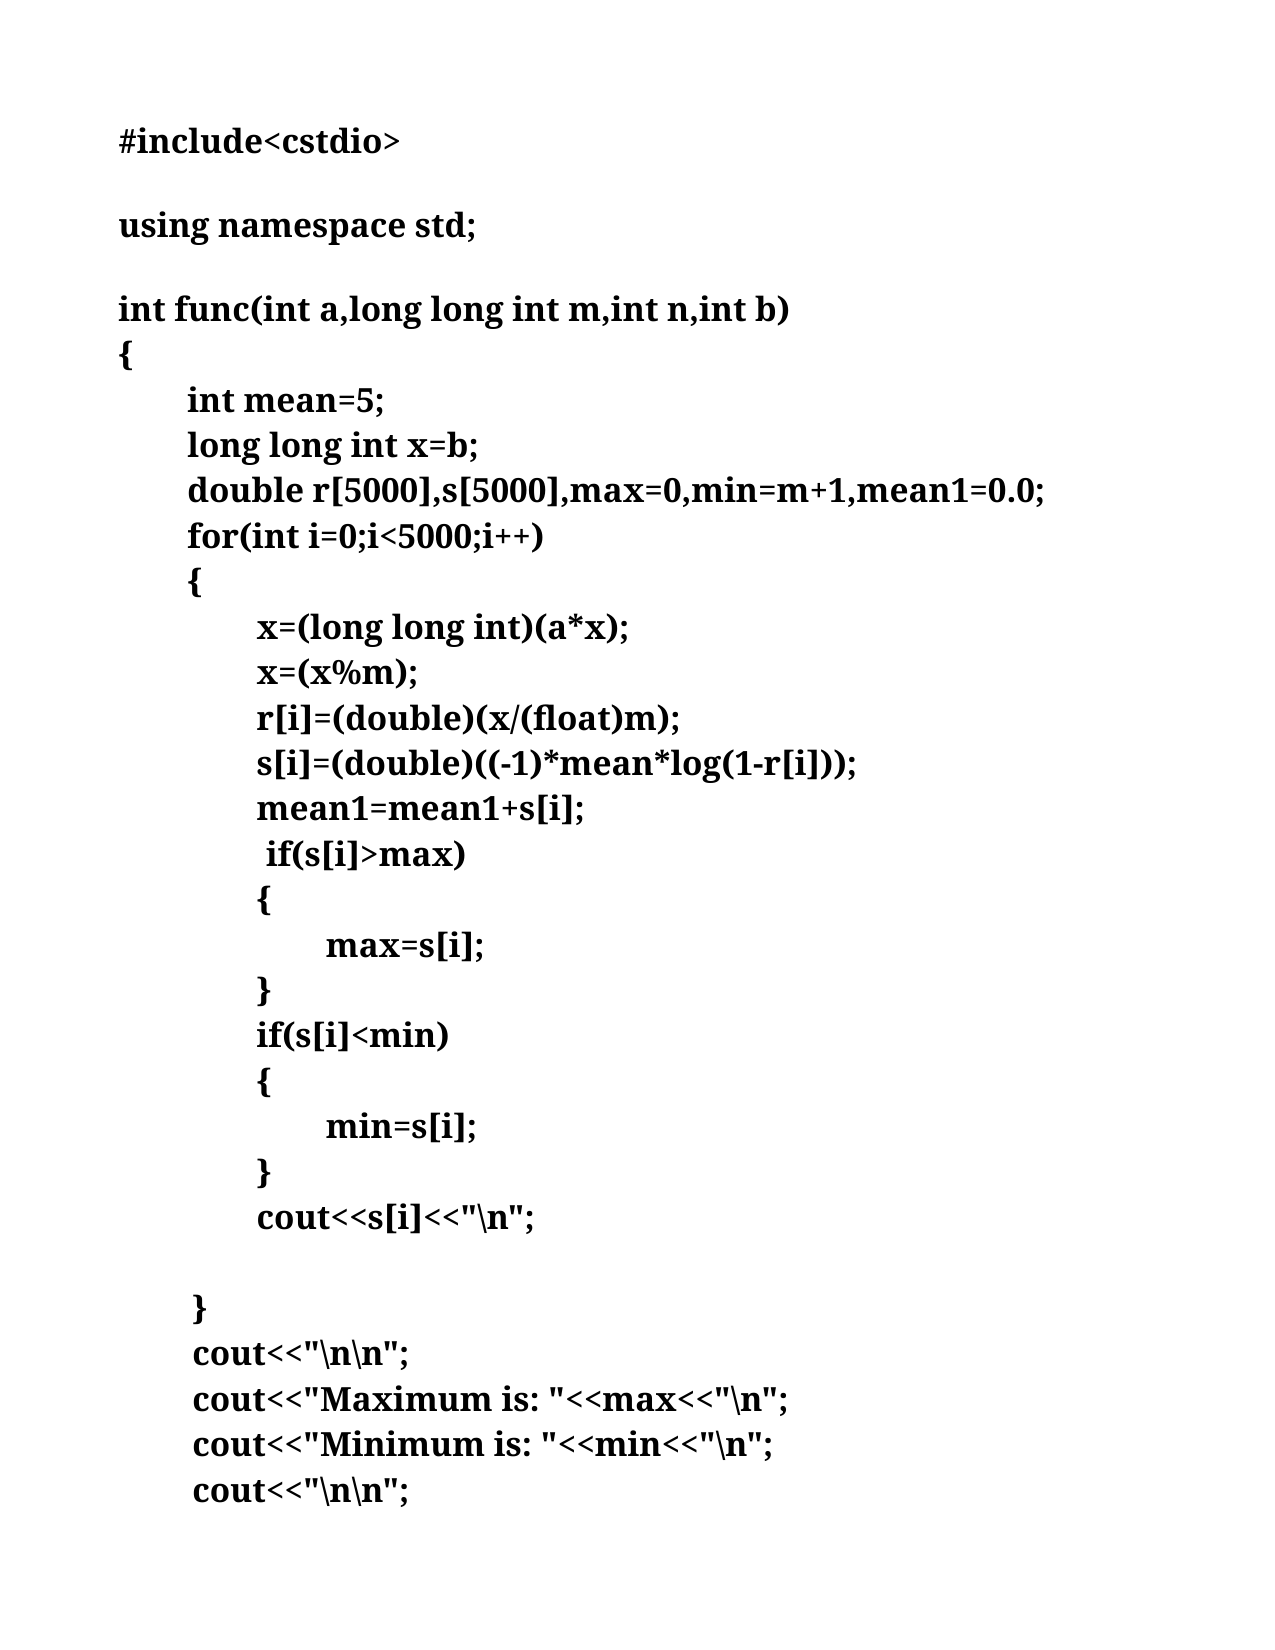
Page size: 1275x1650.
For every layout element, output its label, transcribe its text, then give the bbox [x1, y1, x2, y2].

text int mean=5; [118, 376, 1157, 422]
text { [118, 1058, 1157, 1103]
text double r[5000],s[5000],max=0,min=m+1,mean1=0.0; [118, 467, 1157, 513]
text cout<<s[i]<<"\n"; [118, 1194, 1157, 1239]
text cout<<"Maximum is: "<<max<<"\n"; [118, 1376, 1157, 1421]
text r[i]=(double)(x/(float)m); [118, 694, 1157, 740]
text cout<<"\n\n"; [118, 1466, 1157, 1512]
text cout<<"Minimum is: "<<min<<"\n"; [118, 1421, 1157, 1466]
text s[i]=(double)((-1)*mean*log(1-r[i])); [118, 740, 1157, 785]
text x=(x%m); [118, 649, 1157, 694]
text for(int i=0;i<5000;i++) [118, 513, 1157, 558]
text max=s[i]; [118, 921, 1157, 967]
text if(s[i]>max) [118, 831, 1157, 876]
text #include<cstdio> [118, 118, 1157, 163]
text { [118, 876, 1157, 921]
text mean1=mean1+s[i]; [118, 785, 1157, 831]
text { [118, 331, 1157, 376]
text int func(int a,long long int m,int n,int b) [118, 286, 1157, 331]
text { [118, 558, 1157, 603]
text min=s[i]; [118, 1103, 1157, 1148]
text x=(long long int)(a*x); [118, 603, 1157, 649]
text if(s[i]<min) [118, 1012, 1157, 1058]
text } [118, 1148, 1157, 1194]
text } [118, 967, 1157, 1012]
text using namespace std; [118, 202, 1157, 247]
text cout<<"\n\n"; [118, 1330, 1157, 1376]
text long long int x=b; [118, 422, 1157, 467]
text } [118, 1285, 1157, 1330]
